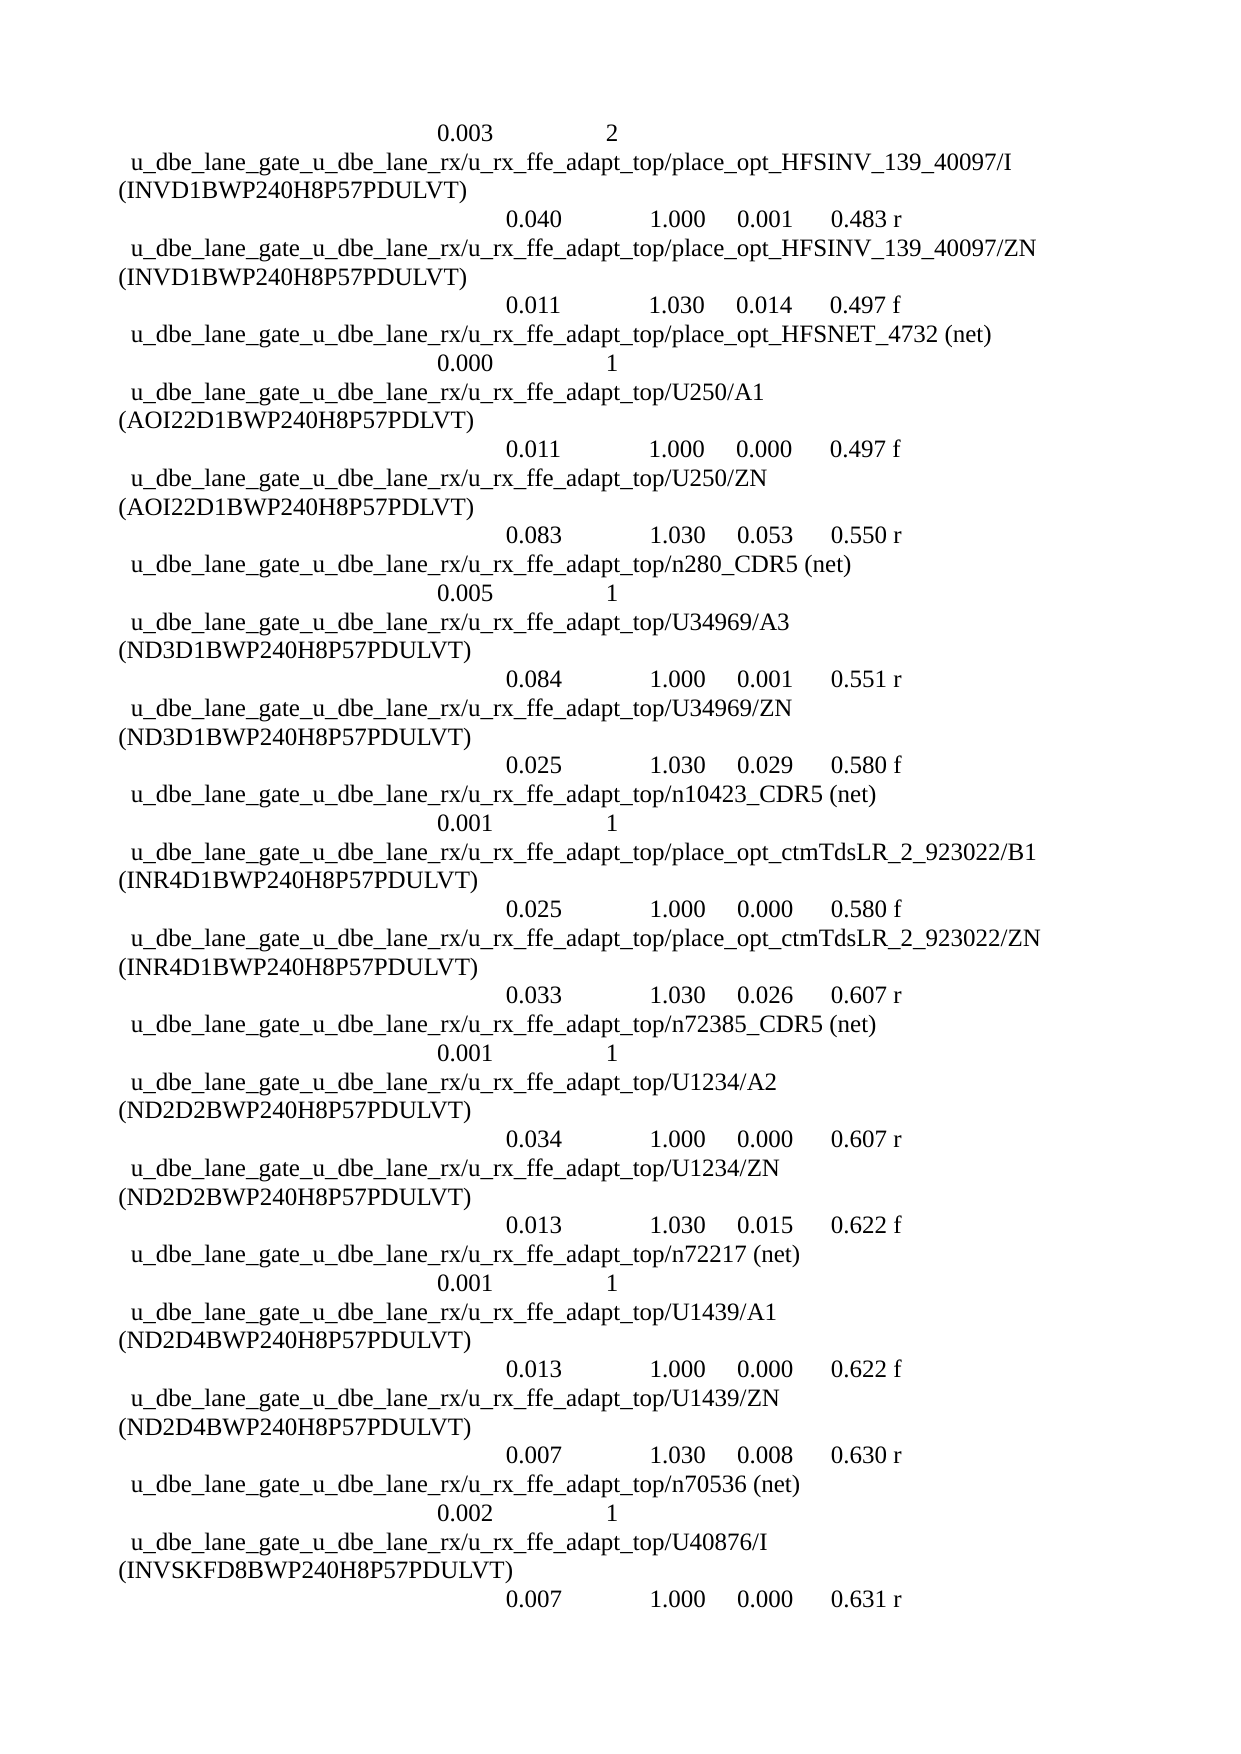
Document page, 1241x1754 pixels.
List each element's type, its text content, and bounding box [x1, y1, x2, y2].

text u_dbe_lane_gate_u_dbe_lane_rx/u_rx_ffe_adapt_top/n72385_CDR5 (net) [118, 1009, 1122, 1038]
text u_dbe_lane_gate_u_dbe_lane_rx/u_rx_ffe_adapt_top/U1234/A2 (ND2D2BWP240H8P57PDULVT) [118, 1067, 1122, 1124]
text u_dbe_lane_gate_u_dbe_lane_rx/u_rx_ffe_adapt_top/U250/A1 (AOI22D1BWP240H8P57PDLVT) [118, 377, 1122, 434]
text u_dbe_lane_gate_u_dbe_lane_rx/u_rx_ffe_adapt_top/U34969/A3 (ND3D1BWP240H8P57PDULVT) [118, 607, 1122, 664]
text 0.013 1.030 0.015 0.622 f [118, 1211, 1122, 1239]
text u_dbe_lane_gate_u_dbe_lane_rx/u_rx_ffe_adapt_top/place_opt_ctmTdsLR_2_923022/ZN (INR4D1BWP240H8P57PDULVT) [118, 923, 1122, 981]
text u_dbe_lane_gate_u_dbe_lane_rx/u_rx_ffe_adapt_top/U250/ZN (AOI22D1BWP240H8P57PDLVT) [118, 463, 1122, 521]
text 0.003 2 [118, 118, 1122, 147]
text 0.001 1 [118, 1038, 1122, 1067]
text 0.007 1.000 0.000 0.631 r [118, 1584, 1122, 1613]
text u_dbe_lane_gate_u_dbe_lane_rx/u_rx_ffe_adapt_top/n280_CDR5 (net) [118, 549, 1122, 578]
text u_dbe_lane_gate_u_dbe_lane_rx/u_rx_ffe_adapt_top/U1234/ZN (ND2D2BWP240H8P57PDULVT) [118, 1153, 1122, 1211]
text 0.007 1.030 0.008 0.630 r [118, 1441, 1122, 1469]
text 0.013 1.000 0.000 0.622 f [118, 1354, 1122, 1383]
text u_dbe_lane_gate_u_dbe_lane_rx/u_rx_ffe_adapt_top/n72217 (net) [118, 1239, 1122, 1268]
text u_dbe_lane_gate_u_dbe_lane_rx/u_rx_ffe_adapt_top/n10423_CDR5 (net) [118, 779, 1122, 808]
text u_dbe_lane_gate_u_dbe_lane_rx/u_rx_ffe_adapt_top/U34969/ZN (ND3D1BWP240H8P57PDULVT) [118, 693, 1122, 751]
text 0.002 1 [118, 1498, 1122, 1527]
text 0.033 1.030 0.026 0.607 r [118, 981, 1122, 1009]
text u_dbe_lane_gate_u_dbe_lane_rx/u_rx_ffe_adapt_top/n70536 (net) [118, 1469, 1122, 1498]
text 0.001 1 [118, 1268, 1122, 1297]
text 0.034 1.000 0.000 0.607 r [118, 1124, 1122, 1153]
text u_dbe_lane_gate_u_dbe_lane_rx/u_rx_ffe_adapt_top/U40876/I (INVSKFD8BWP240H8P57PDULVT) [118, 1527, 1122, 1584]
text 0.005 1 [118, 578, 1122, 607]
text u_dbe_lane_gate_u_dbe_lane_rx/u_rx_ffe_adapt_top/place_opt_HFSINV_139_40097/I (INVD1BWP240H8P57PDULVT) [118, 147, 1122, 204]
text 0.000 1 [118, 348, 1122, 377]
text 0.011 1.030 0.014 0.497 f [118, 291, 1122, 319]
text u_dbe_lane_gate_u_dbe_lane_rx/u_rx_ffe_adapt_top/U1439/A1 (ND2D4BWP240H8P57PDULVT) [118, 1297, 1122, 1354]
text 0.011 1.000 0.000 0.497 f [118, 434, 1122, 463]
text 0.084 1.000 0.001 0.551 r [118, 664, 1122, 693]
text 0.001 1 [118, 808, 1122, 837]
text u_dbe_lane_gate_u_dbe_lane_rx/u_rx_ffe_adapt_top/place_opt_ctmTdsLR_2_923022/B1 (INR4D1BWP240H8P57PDULVT) [118, 837, 1122, 894]
text 0.083 1.030 0.053 0.550 r [118, 521, 1122, 549]
text 0.040 1.000 0.001 0.483 r [118, 204, 1122, 233]
text u_dbe_lane_gate_u_dbe_lane_rx/u_rx_ffe_adapt_top/U1439/ZN (ND2D4BWP240H8P57PDULVT) [118, 1383, 1122, 1441]
text u_dbe_lane_gate_u_dbe_lane_rx/u_rx_ffe_adapt_top/place_opt_HFSINV_139_40097/ZN (INVD1BWP240H8P57PDULVT) [118, 233, 1122, 291]
text u_dbe_lane_gate_u_dbe_lane_rx/u_rx_ffe_adapt_top/place_opt_HFSNET_4732 (net) [118, 319, 1122, 348]
text 0.025 1.030 0.029 0.580 f [118, 751, 1122, 779]
text 0.025 1.000 0.000 0.580 f [118, 894, 1122, 923]
